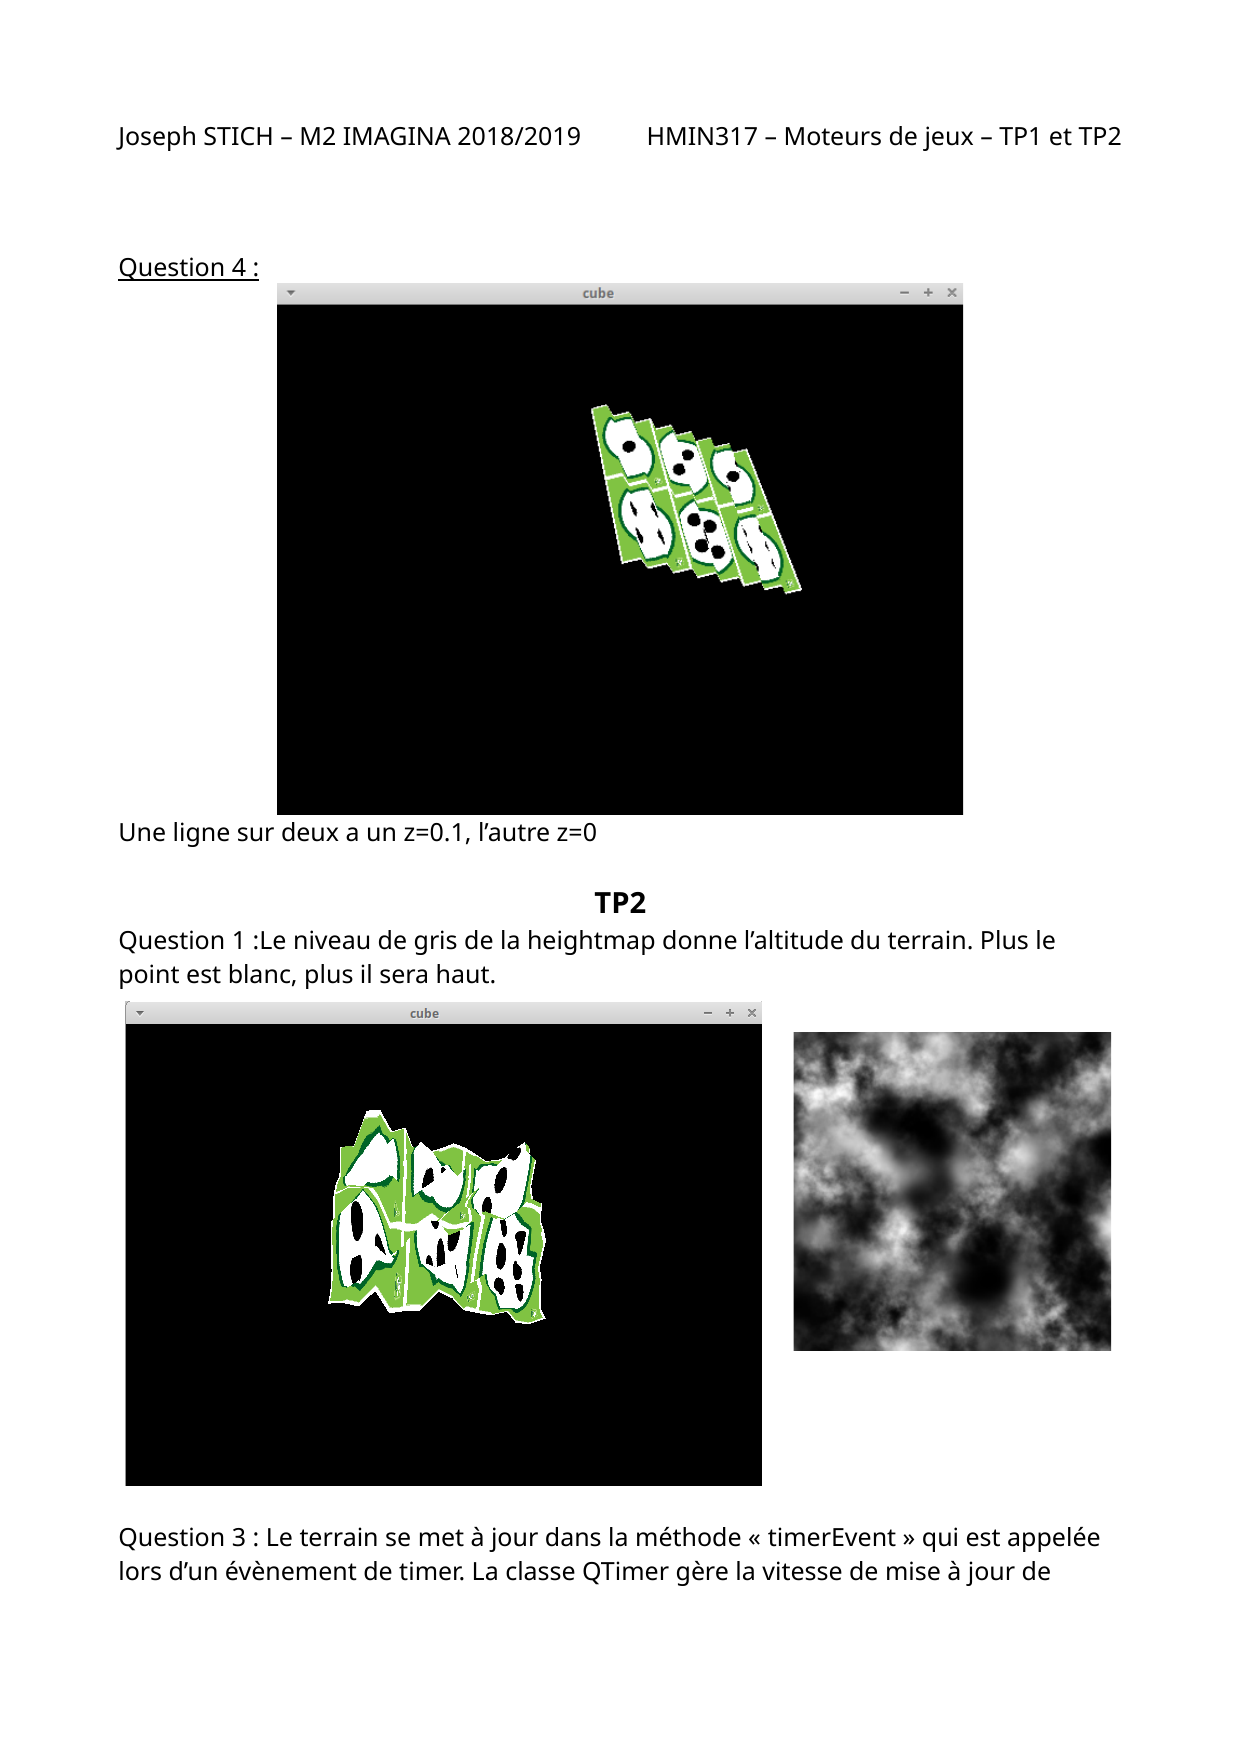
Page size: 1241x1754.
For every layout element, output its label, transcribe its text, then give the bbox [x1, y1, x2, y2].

text Question 3 : Le terrain se met à jour dans la méthode « timerEvent » qui est appelée lors d’un évènement de timer. La classe QTimer gère la vitesse de mise à jour de [118, 1520, 1122, 1588]
text Question 4 : [118, 250, 1122, 284]
picture [793, 1032, 1112, 1351]
picture [125, 1001, 762, 1486]
text Question 1 :Le niveau de gris de la heightmap donne l’altitude du terrain. Plus le point est blanc, plus il sera haut. [118, 922, 1122, 991]
picture [277, 283, 964, 815]
text TP2 [118, 883, 1122, 922]
text Une ligne sur deux a un z=0.1, l’autre z=0 [118, 284, 1122, 849]
